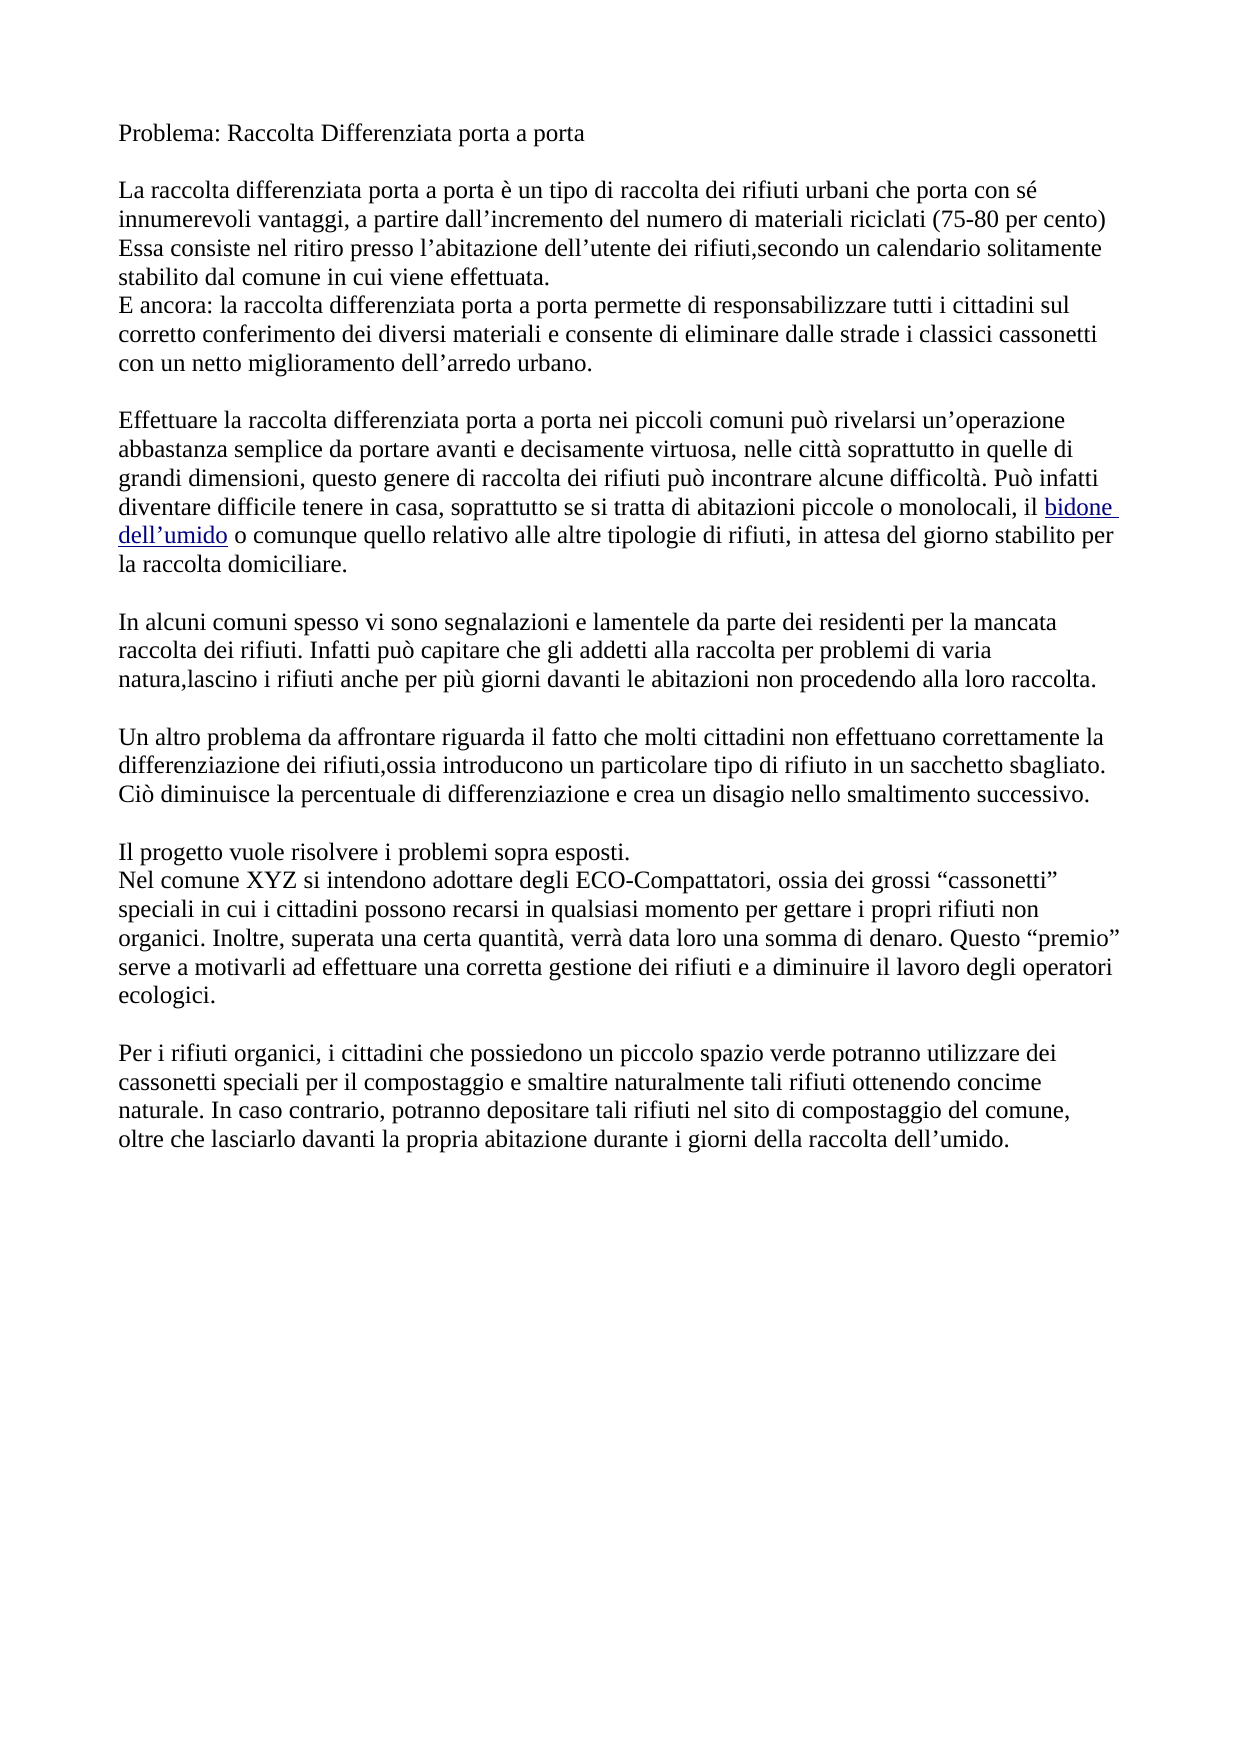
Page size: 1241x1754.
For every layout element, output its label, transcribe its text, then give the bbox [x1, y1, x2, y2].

text Un altro problema da affrontare riguarda il fatto che molti cittadini non effettuano correttamente la differenziazione dei rifiuti,ossia introducono un particolare tipo di rifiuto in un sacchetto sbagliato. [118, 722, 1122, 779]
text Nel comune XYZ si intendono adottare degli ECO-Compattatori, ossia dei grossi “cassonetti” speciali in cui i cittadini possono recarsi in qualsiasi momento per gettare i propri rifiuti non organici. Inoltre, superata una certa quantità, verrà data loro una somma di denaro. Questo “premio” serve a motivarli ad effettuare una corretta gestione dei rifiuti e a diminuire il lavoro degli operatori ecologici. [118, 866, 1122, 1009]
text Il progetto vuole risolvere i problemi sopra esposti. [118, 837, 1122, 866]
text Effettuare la raccolta differenziata porta a porta nei piccoli comuni può rivelarsi un’operazione abbastanza semplice da portare avanti e decisamente virtuosa, nelle città soprattutto in quelle di grandi dimensioni, questo genere di raccolta dei rifiuti può incontrare alcune difficoltà. Può infatti diventare difficile tenere in casa, soprattutto se si tratta di abitazioni piccole o monolocali, il bidone dell’umido o comunque quello relativo alle altre tipologie di rifiuti, in attesa del giorno stabilito per la raccolta domiciliare. [118, 406, 1122, 578]
text E ancora: la raccolta differenziata porta a porta permette di responsabilizzare tutti i cittadini sul corretto conferimento dei diversi materiali e consente di eliminare dalle strade i classici cassonetti con un netto miglioramento dell’arredo urbano. [118, 291, 1122, 377]
text In alcuni comuni spesso vi sono segnalazioni e lamentele da parte dei residenti per la mancata raccolta dei rifiuti. Infatti può capitare che gli addetti alla raccolta per problemi di varia natura,lascino i rifiuti anche per più giorni davanti le abitazioni non procedendo alla loro raccolta. [118, 607, 1122, 693]
text Ciò diminuisce la percentuale di differenziazione e crea un disagio nello smaltimento successivo. [118, 779, 1122, 808]
text Problema: Raccolta Differenziata porta a porta [118, 118, 1122, 147]
text La raccolta differenziata porta a porta è un tipo di raccolta dei rifiuti urbani che porta con sé innumerevoli vantaggi, a partire dall’incremento del numero di materiali riciclati (75-80 per cento) [118, 176, 1122, 233]
text Essa consiste nel ritiro presso l’abitazione dell’utente dei rifiuti,secondo un calendario solitamente stabilito dal comune in cui viene effettuata. [118, 233, 1122, 291]
text Per i rifiuti organici, i cittadini che possiedono un piccolo spazio verde potranno utilizzare dei cassonetti speciali per il compostaggio e smaltire naturalmente tali rifiuti ottenendo concime naturale. In caso contrario, potranno depositare tali rifiuti nel sito di compostaggio del comune, oltre che lasciarlo davanti la propria abitazione durante i giorni della raccolta dell’umido. [118, 1038, 1122, 1153]
